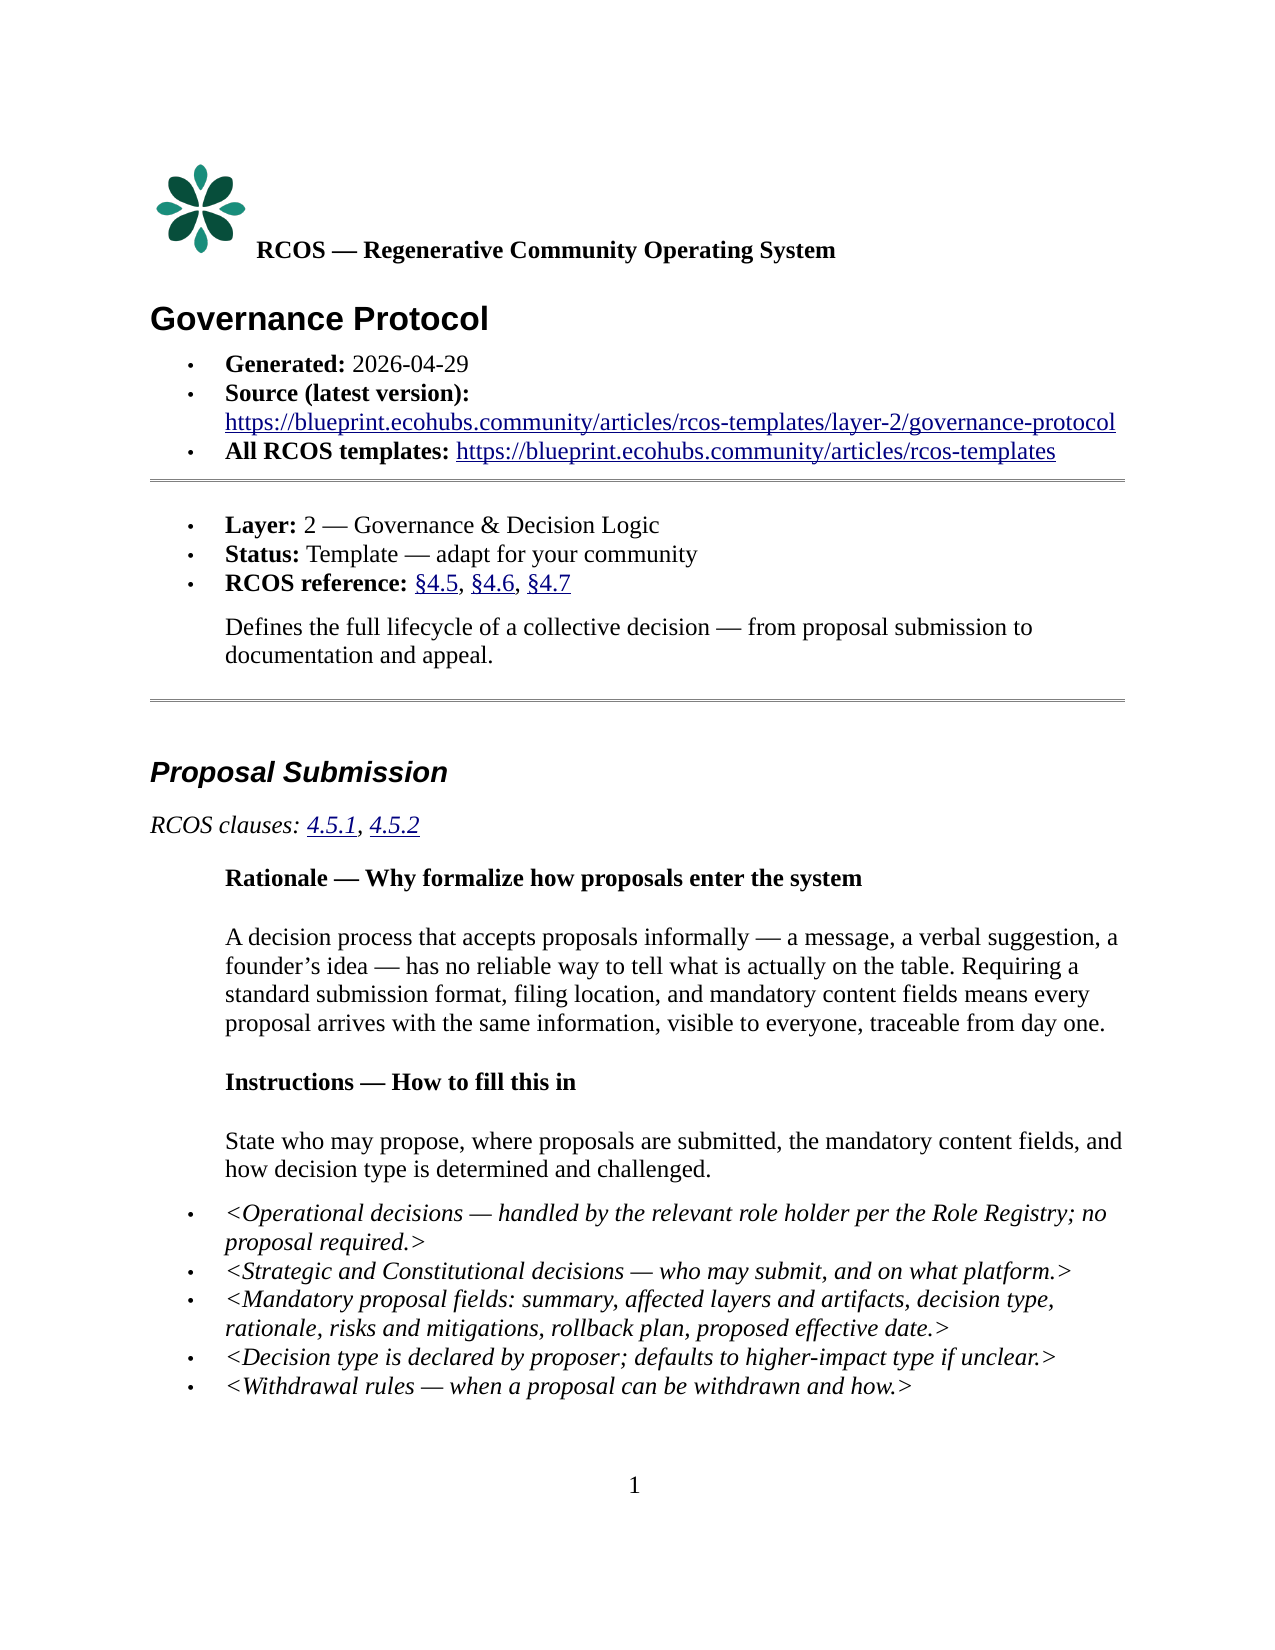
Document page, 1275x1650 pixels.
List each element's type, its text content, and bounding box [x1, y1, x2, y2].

list All RCOS templates: https://blueprint.ecohubs.community/articles/rcos-templates [187, 436, 1125, 464]
list <Decision type is declared by proposer; defaults to higher-impact type if unclear.> [187, 1342, 1125, 1371]
text Instructions — How to fill this in [225, 1067, 1125, 1096]
list <Mandatory proposal fields: summary, affected layers and artifacts, decision type, rationale, risks and mitigations, rollback plan, proposed effective date.> [187, 1284, 1125, 1342]
subtitle Proposal Submission [150, 756, 1125, 789]
list Generated: 2026-04-29 [187, 349, 1125, 378]
text RCOS — Regenerative Community Operating System [150, 159, 1125, 264]
picture [150, 158, 251, 259]
subtitle Governance Protocol [150, 298, 1125, 337]
list RCOS reference: §4.5, §4.6, §4.7 [187, 568, 1125, 597]
text Defines the full lifecycle of a collective decision — from proposal submission to documentation and appeal. [225, 612, 1125, 669]
text Rationale — Why formalize how proposals enter the system [225, 863, 1125, 892]
list Status: Template — adapt for your community [187, 539, 1125, 568]
list Layer: 2 — Governance & Decision Logic [187, 511, 1125, 539]
text State who may propose, where proposals are submitted, the mandatory content fields, and how decision type is determined and challenged. [225, 1126, 1125, 1183]
list <Strategic and Constitutional decisions — who may submit, and on what platform.> [187, 1256, 1125, 1284]
list <Operational decisions — handled by the relevant role holder per the Role Registry; no proposal required.> [187, 1198, 1125, 1256]
text RCOS clauses: 4.5.1, 4.5.2 [150, 811, 1125, 839]
text A decision process that accepts proposals informally — a message, a verbal suggestion, a founder’s idea — has no reliable way to tell what is actually on the table. Requiring a standard submission format, filing location, and mandatory content fields means every proposal arrives with the same information, visible to everyone, traceable from day one. [225, 922, 1125, 1037]
list Source (latest version): https://blueprint.ecohubs.community/articles/rcos-templates/layer-2/governance-protocol [187, 378, 1125, 436]
list <Withdrawal rules — when a proposal can be withdrawn and how.> [187, 1371, 1125, 1399]
